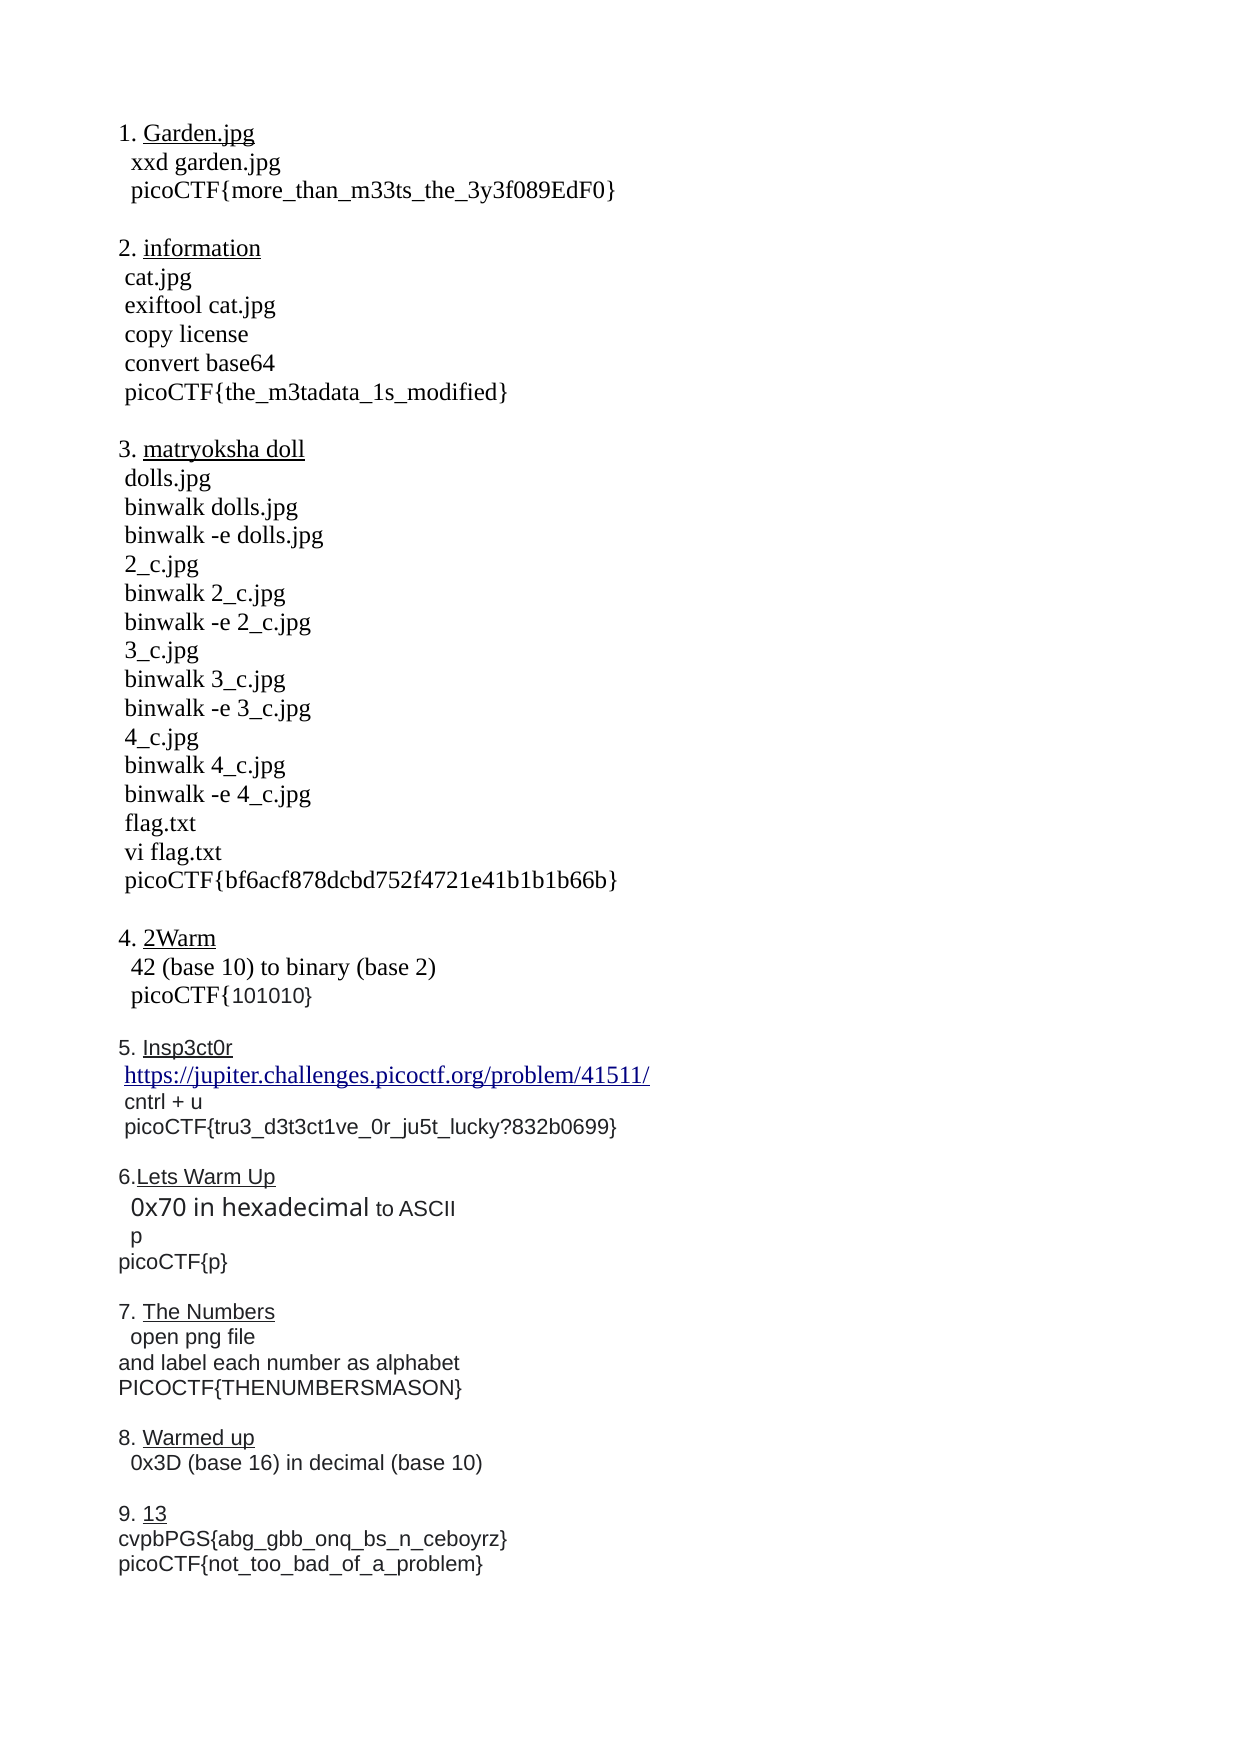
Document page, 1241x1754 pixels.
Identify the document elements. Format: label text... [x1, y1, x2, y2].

text picoCTF{101010} [118, 981, 1122, 1009]
text binwalk -e 4_c.jpg [118, 779, 1122, 808]
text picoCTF{more_than_m33ts_the_3y3f089EdF0} [118, 176, 1122, 204]
text binwalk 2_c.jpg [118, 578, 1122, 607]
text cat.jpg [118, 262, 1122, 291]
text https://jupiter.challenges.picoctf.org/problem/41511/ [118, 1060, 1122, 1088]
text binwalk 3_c.jpg [118, 664, 1122, 693]
text 3. matryoksha doll [118, 434, 1122, 463]
text binwalk -e 2_c.jpg [118, 607, 1122, 636]
text cvpbPGS{abg_gbb_onq_bs_n_ceboyrz} [118, 1526, 1122, 1551]
text open png file [118, 1324, 1122, 1349]
text binwalk -e dolls.jpg [118, 521, 1122, 549]
text exiftool cat.jpg [118, 291, 1122, 319]
text binwalk -e 3_c.jpg [118, 693, 1122, 722]
text binwalk 4_c.jpg [118, 751, 1122, 779]
text picoCTF{tru3_d3t3ct1ve_0r_ju5t_lucky?832b0699} [118, 1114, 1122, 1139]
text cntrl + u [118, 1088, 1122, 1114]
text 4. 2Warm [118, 923, 1122, 952]
text and label each number as alphabet [118, 1349, 1122, 1375]
text 9. 13 [118, 1501, 1122, 1526]
text binwalk dolls.jpg [118, 492, 1122, 521]
text xxd garden.jpg [118, 147, 1122, 176]
text 6.Lets Warm Up [118, 1164, 1122, 1189]
text picoCTF{p} [118, 1249, 1122, 1274]
text dolls.jpg [118, 463, 1122, 492]
text 4_c.jpg [118, 722, 1122, 751]
text convert base64 [118, 348, 1122, 377]
text picoCTF{the_m3tadata_1s_modified} [118, 377, 1122, 406]
text flag.txt [118, 808, 1122, 837]
text picoCTF{bf6acf878dcbd752f4721e41b1b1b66b} [118, 866, 1122, 894]
text picoCTF{not_too_bad_of_a_problem} [118, 1551, 1122, 1576]
text vi flag.txt [118, 837, 1122, 866]
text 42 (base 10) to binary (base 2) [118, 952, 1122, 981]
text 2. information [118, 233, 1122, 262]
text 3_c.jpg [118, 636, 1122, 664]
text 8. Warmed up [118, 1425, 1122, 1450]
text 1. Garden.jpg [118, 118, 1122, 147]
text 7. The Numbers [118, 1299, 1122, 1324]
text 0x3D (base 16) in decimal (base 10) [118, 1450, 1122, 1476]
text 2_c.jpg [118, 549, 1122, 578]
text PICOCTF{THENUMBERSMASON} [118, 1375, 1122, 1400]
text copy license [118, 319, 1122, 348]
text p [118, 1223, 1122, 1249]
text 0x70 in hexadecimal to ASCII [118, 1189, 1122, 1223]
text 5. Insp3ct0r [118, 1034, 1122, 1060]
